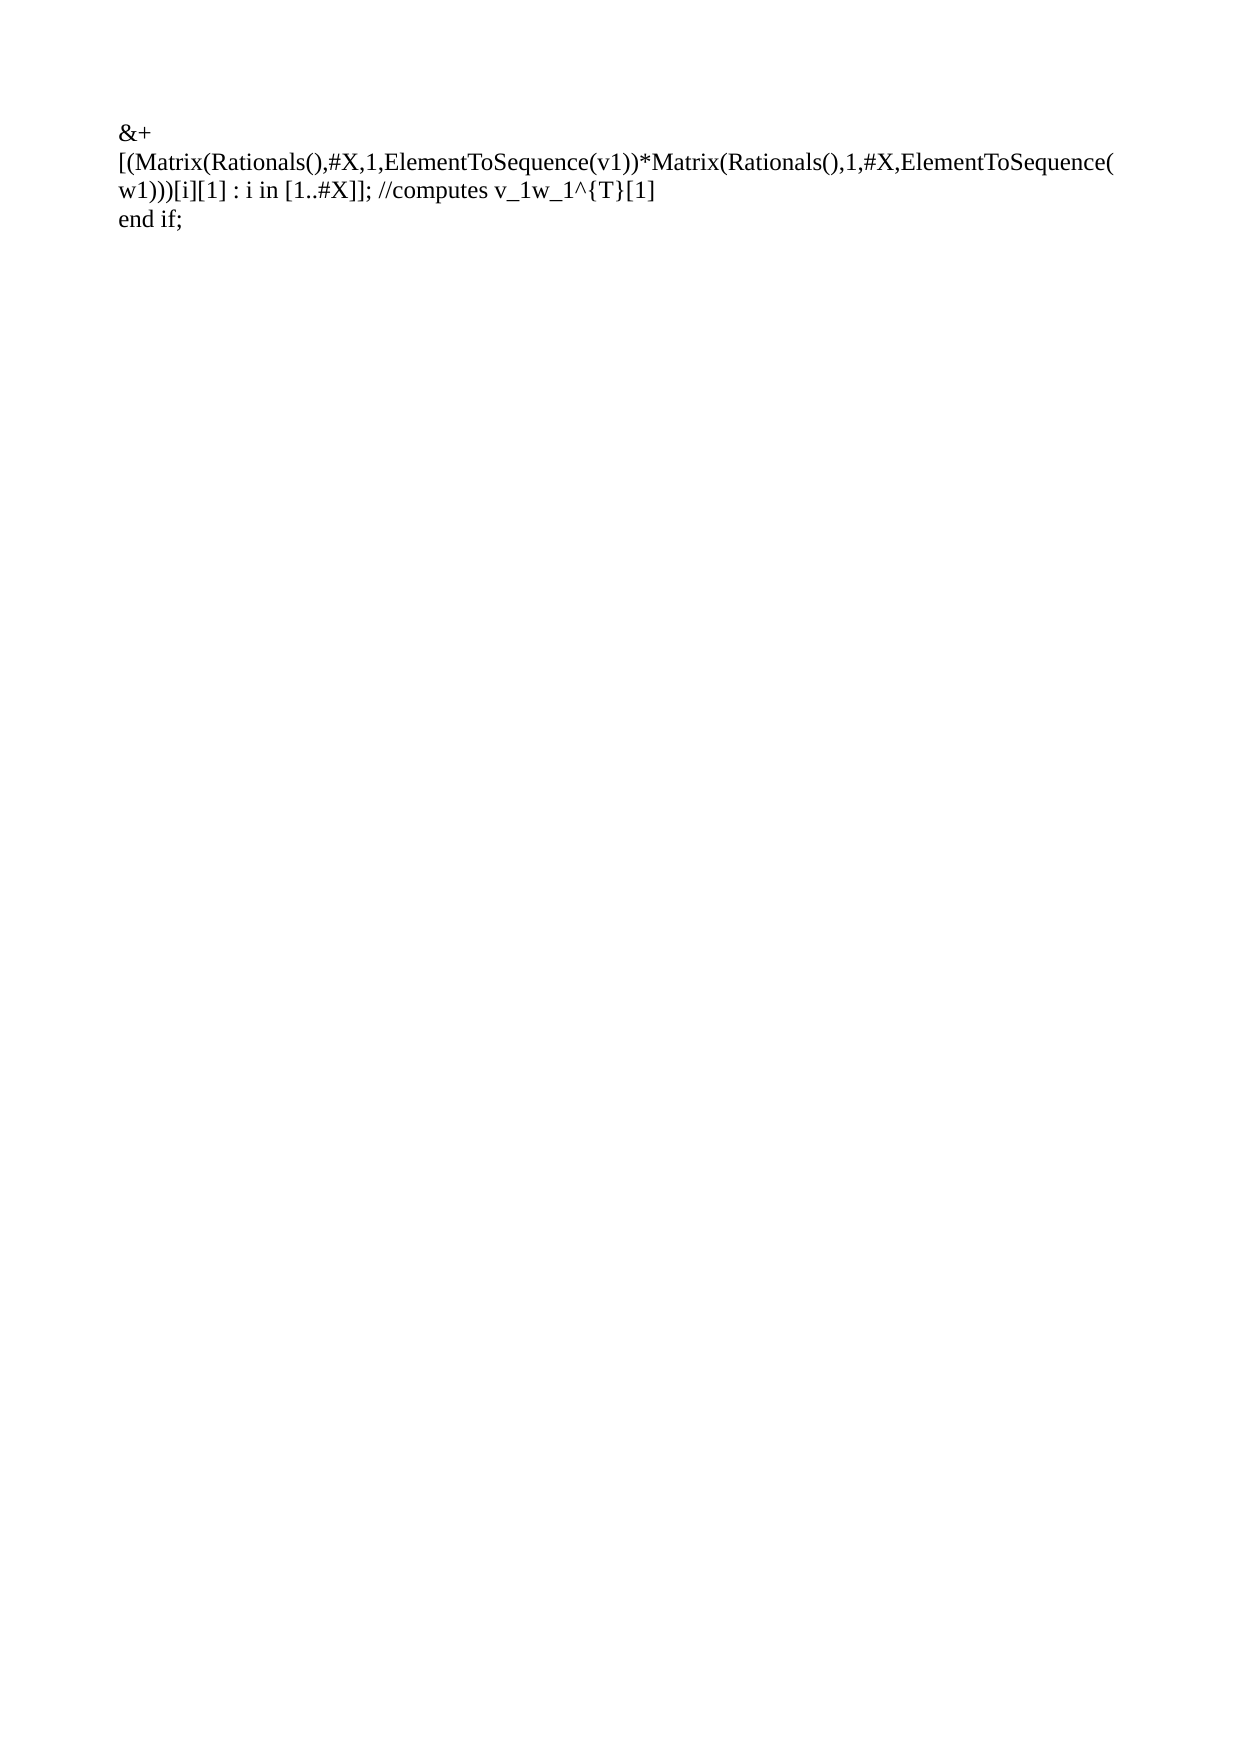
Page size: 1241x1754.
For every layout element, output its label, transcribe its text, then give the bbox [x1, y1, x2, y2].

text end if; [118, 204, 1122, 233]
text &+[(Matrix(Rationals(),#X,1,ElementToSequence(v1))*Matrix(Rationals(),1,#X,ElementToSequence(w1)))[i][1] : i in [1..#X]]; //computes v_1w_1^{T}[1] [118, 118, 1122, 204]
